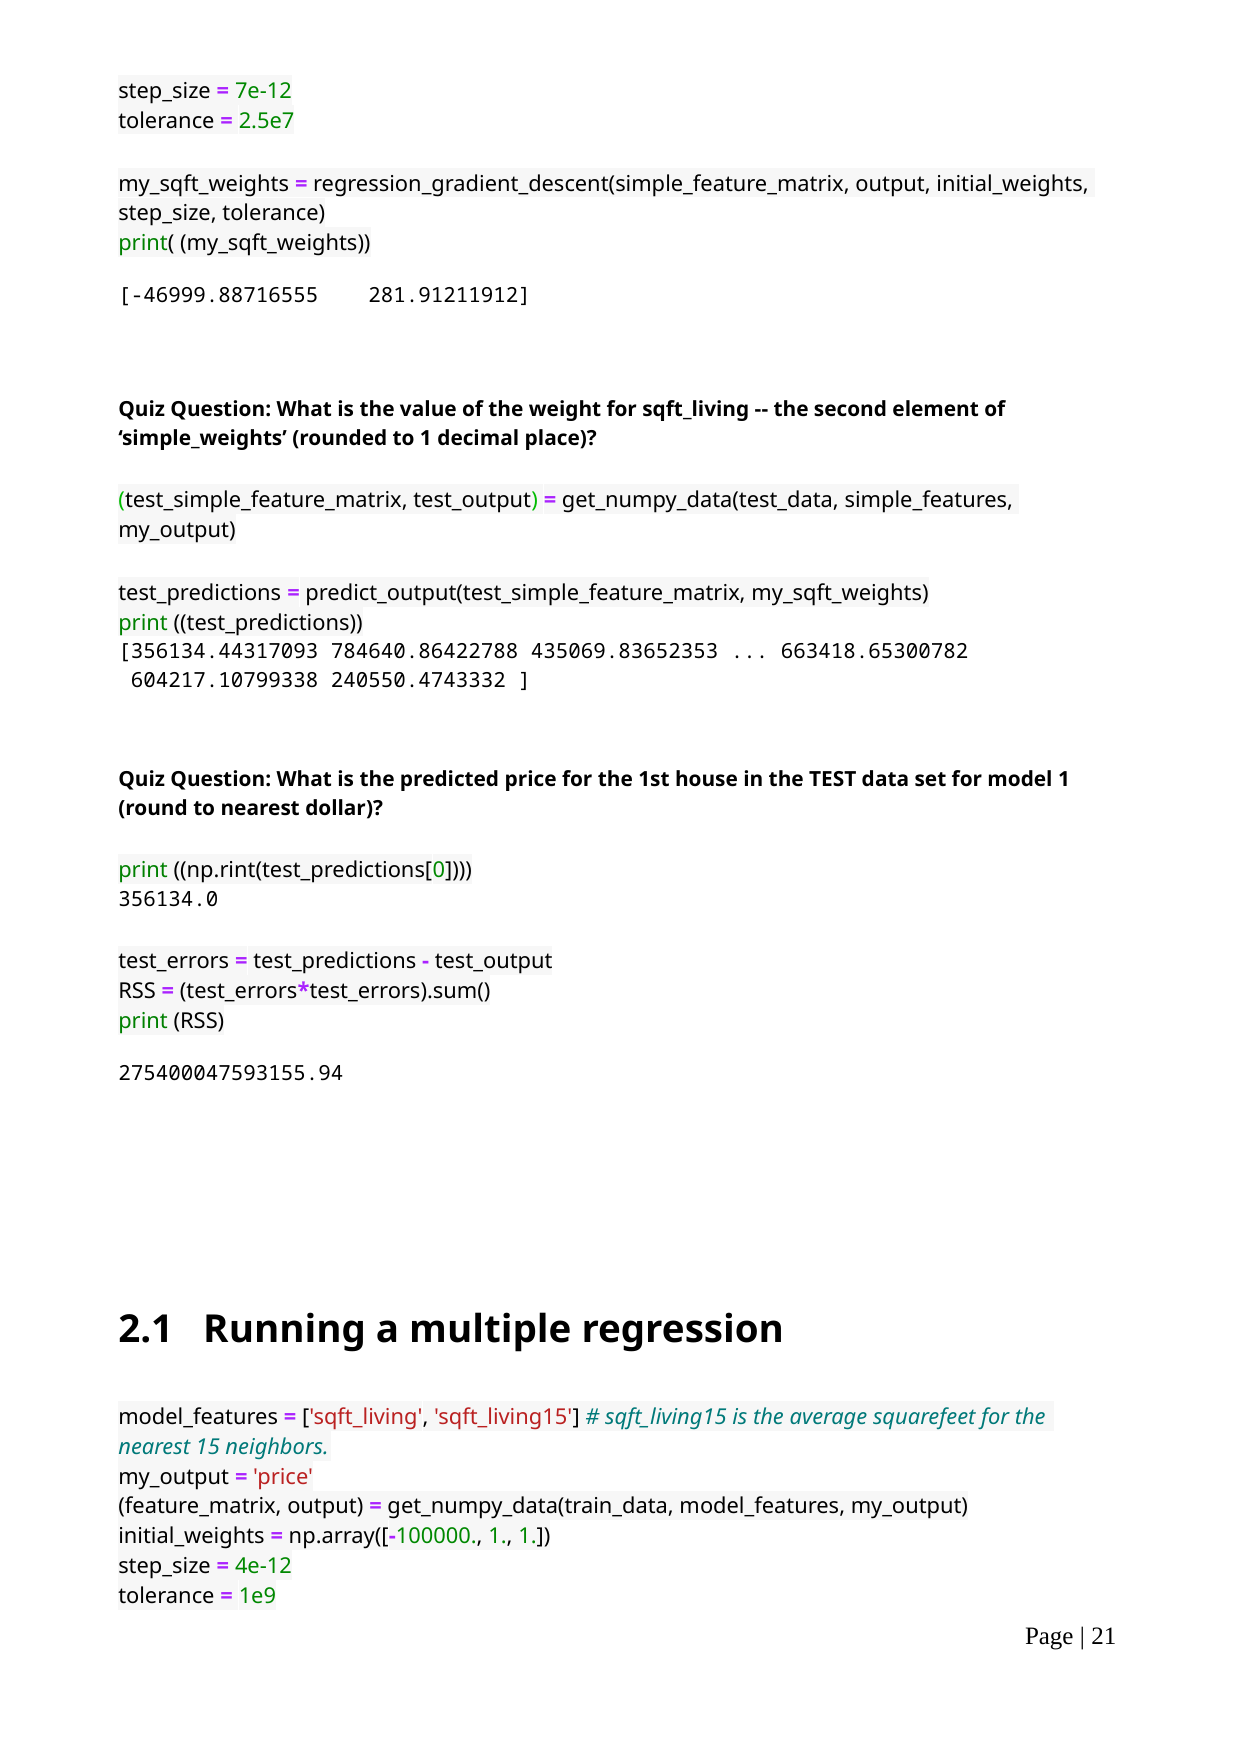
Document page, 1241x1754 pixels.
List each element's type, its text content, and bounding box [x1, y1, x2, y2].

text 604217.10799338 240550.4743332 ] [118, 665, 1122, 693]
text my_output = 'price' [118, 1461, 1122, 1491]
text print ((np.rint(test_predictions[0]))) [118, 854, 1122, 884]
text RSS = (test_errors*test_errors).sum() [118, 975, 1122, 1005]
text test_errors = test_predictions - test_output [118, 946, 1122, 975]
text 356134.0 [118, 884, 1122, 912]
text [-46999.88716555 281.91211912] [118, 281, 1122, 309]
text 275400047593155.94 [118, 1058, 1122, 1087]
text my_sqft_weights = regression_gradient_descent(simple_feature_matrix, output, initial_weights, step_size, tolerance) [118, 168, 1122, 227]
text (feature_matrix, output) = get_numpy_data(train_data, model_features, my_output) [118, 1491, 1122, 1520]
subtitle 2.1 Running a multiple regression [118, 1301, 1122, 1353]
subtitle Quiz Question: What is the value of the weight for sqft_living -- the second element of ‘simple_weights’ (rounded to 1 decimal place)? [118, 394, 1122, 451]
text step_size = 4e-12 [118, 1550, 1122, 1580]
text print (RSS) [118, 1005, 1122, 1035]
text step_size = 7e-12 [118, 75, 1122, 105]
text tolerance = 1e9 [118, 1580, 1122, 1610]
text (test_simple_feature_matrix, test_output) = get_numpy_data(test_data, simple_features, my_output) [118, 484, 1122, 544]
text [356134.44317093 784640.86422788 435069.83652353 ... 663418.65300782 [118, 636, 1122, 665]
text initial_weights = np.array([-100000., 1., 1.]) [118, 1520, 1122, 1550]
text test_predictions = predict_output(test_simple_feature_matrix, my_sqft_weights) [118, 577, 1122, 607]
text print( (my_sqft_weights)) [118, 227, 1122, 257]
subtitle Quiz Question: What is the predicted price for the 1st house in the TEST data set for model 1 (round to nearest dollar)? [118, 764, 1122, 821]
text tolerance = 2.5e7 [118, 105, 1122, 134]
text model_features = ['sqft_living', 'sqft_living15'] # sqft_living15 is the average squarefeet for the nearest 15 neighbors. [118, 1401, 1122, 1461]
text print ((test_predictions)) [118, 607, 1122, 636]
